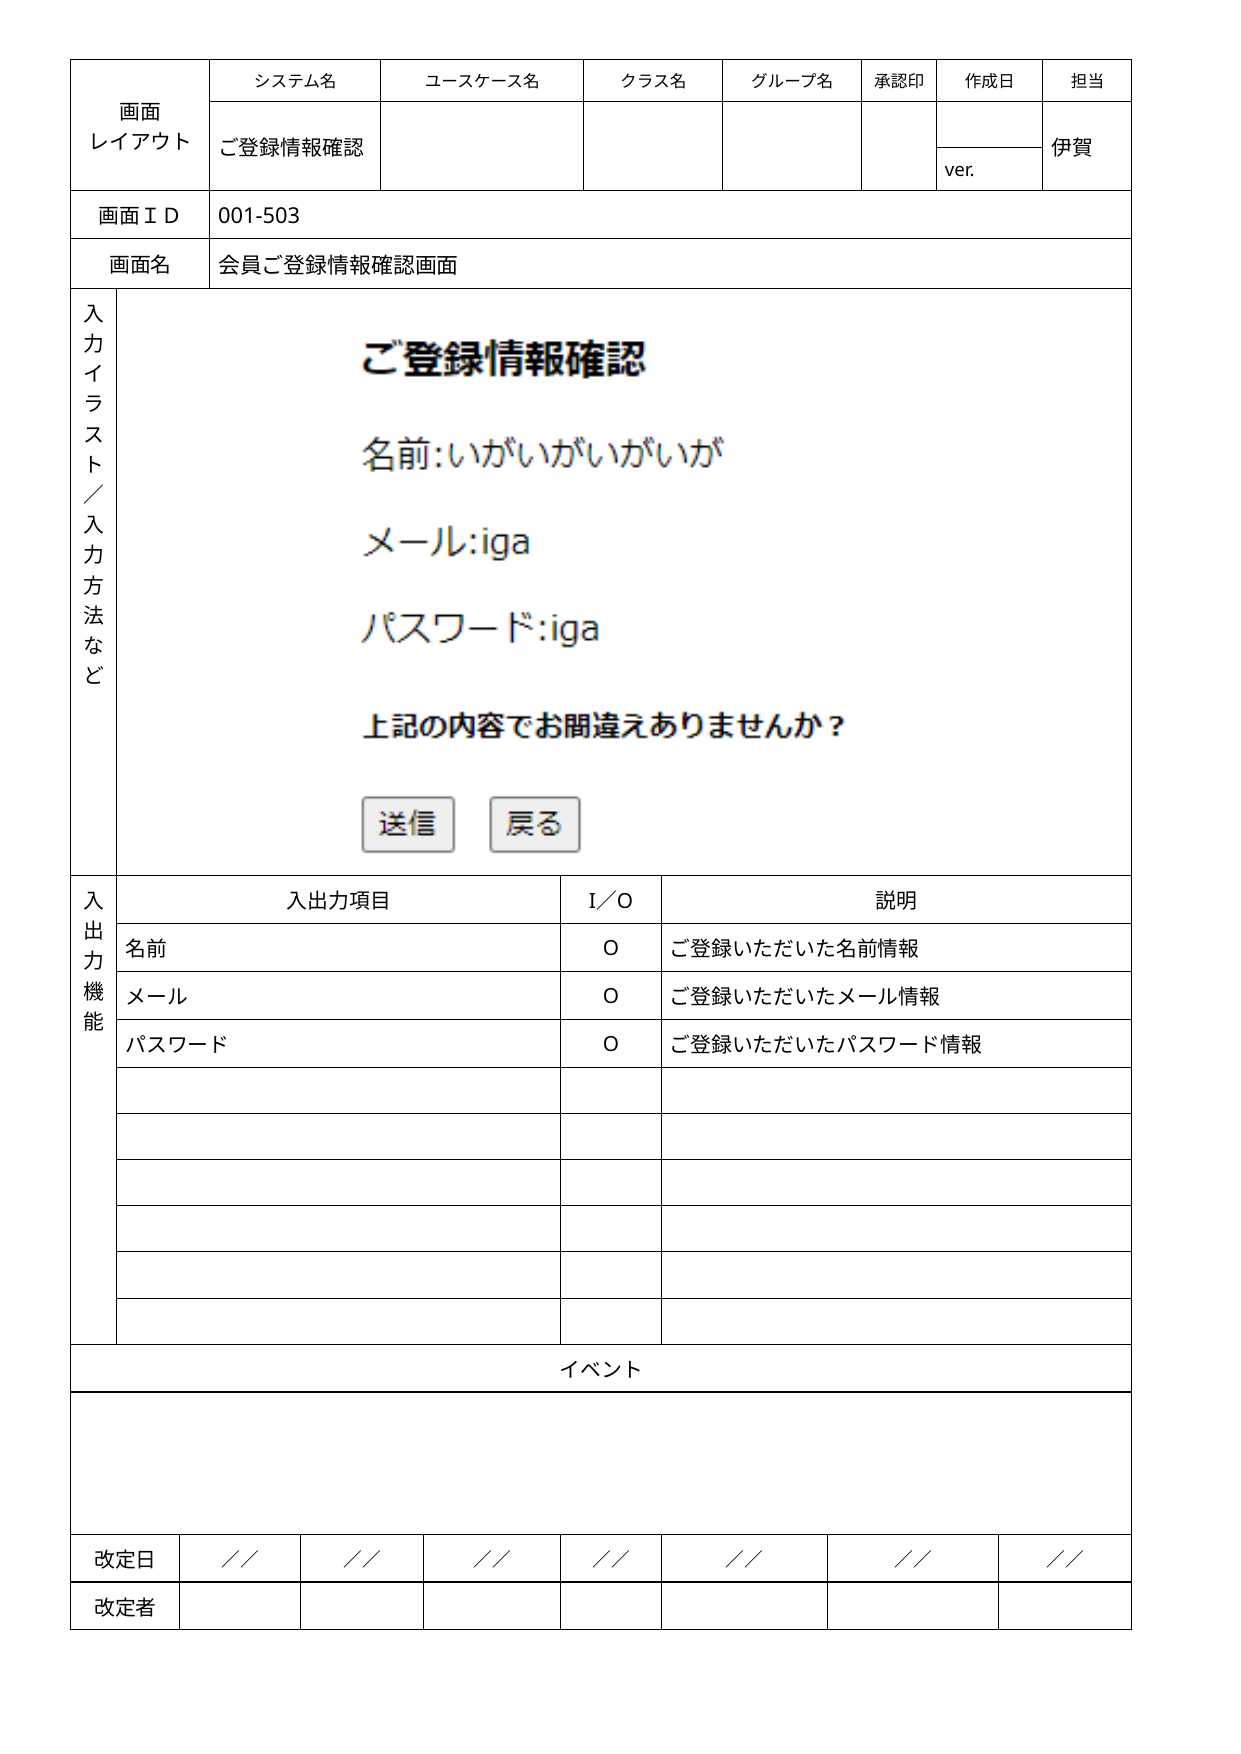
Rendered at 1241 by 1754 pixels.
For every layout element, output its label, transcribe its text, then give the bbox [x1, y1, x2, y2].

table_cell イベント [71, 1345, 1131, 1391]
table_cell [584, 102, 722, 190]
table_header クラス名 [584, 60, 722, 101]
table_cell [561, 1299, 661, 1343]
table_cell 入力イラスト／入力方法など [71, 289, 116, 875]
table_cell [180, 1583, 300, 1629]
table_cell ／／ [180, 1535, 300, 1581]
table_cell メール [117, 972, 560, 1019]
table_cell I／O [561, 876, 661, 923]
table_cell 入出力機能 [71, 876, 116, 1343]
table_cell [662, 1206, 1131, 1251]
table_cell ／／ [424, 1535, 560, 1581]
table_cell ／／ [301, 1535, 423, 1581]
table_cell [999, 1583, 1131, 1629]
table_header グループ名 [723, 60, 861, 101]
table_cell [117, 1068, 560, 1113]
table_cell ／／ [662, 1535, 827, 1581]
table_cell ／／ [561, 1535, 661, 1581]
table_cell 画面名 [71, 239, 209, 288]
table_cell ／／ [999, 1535, 1131, 1581]
table_cell [662, 1299, 1131, 1343]
table_cell [723, 102, 861, 190]
table_cell ご登録いただいたメール情報 [662, 972, 1131, 1019]
table_cell [662, 1583, 827, 1629]
table_cell [71, 1393, 1131, 1533]
table_header 作成日 [937, 60, 1042, 101]
table_cell ご登録いただいた名前情報 [662, 924, 1131, 971]
table_cell [862, 102, 936, 190]
table_cell [662, 1160, 1131, 1205]
table_cell O [561, 972, 661, 1019]
table_header 承認印 [862, 60, 936, 101]
picture [345, 314, 891, 862]
table_cell [117, 1206, 560, 1251]
table_cell 説明 [662, 876, 1131, 923]
table_cell [561, 1583, 661, 1629]
table_cell [561, 1114, 661, 1159]
table_cell ／／ [828, 1535, 998, 1581]
table_cell [662, 1252, 1131, 1297]
table_cell 名前 [117, 924, 560, 971]
table_cell [662, 1114, 1131, 1159]
table_cell ver. [937, 148, 1042, 190]
table_cell [561, 1068, 661, 1113]
table_cell 伊賀 [1043, 102, 1131, 190]
table_cell [117, 289, 1131, 875]
table_cell 入出力項目 [117, 876, 560, 923]
table_cell 会員ご登録情報確認画面 [210, 239, 1131, 288]
table_cell [117, 1114, 560, 1159]
table_cell [828, 1583, 998, 1629]
table_cell [381, 102, 583, 190]
table_cell [424, 1583, 560, 1629]
table_cell [117, 1299, 560, 1343]
table_cell O [561, 924, 661, 971]
table_cell 改定日 [71, 1535, 179, 1581]
table_cell ご登録いただいたパスワード情報 [662, 1020, 1131, 1067]
table_cell [662, 1068, 1131, 1113]
table_header 担当 [1043, 60, 1131, 101]
table_header 画面 レイアウト [71, 60, 209, 190]
table_cell [561, 1160, 661, 1205]
table_cell [117, 1160, 560, 1205]
table_cell O [561, 1020, 661, 1067]
table_cell 画面ＩＤ [71, 191, 209, 238]
table_cell ご登録情報確認 [210, 102, 380, 190]
table_cell [561, 1206, 661, 1251]
table_cell [117, 1252, 560, 1297]
table_cell 001-503 [210, 191, 1131, 238]
table_cell 改定者 [71, 1583, 179, 1629]
table_header システム名 [210, 60, 380, 101]
table_header ユースケース名 [381, 60, 583, 101]
table_cell [301, 1583, 423, 1629]
table_cell [561, 1252, 661, 1297]
table_cell パスワード [117, 1020, 560, 1067]
table_cell [937, 102, 1042, 147]
